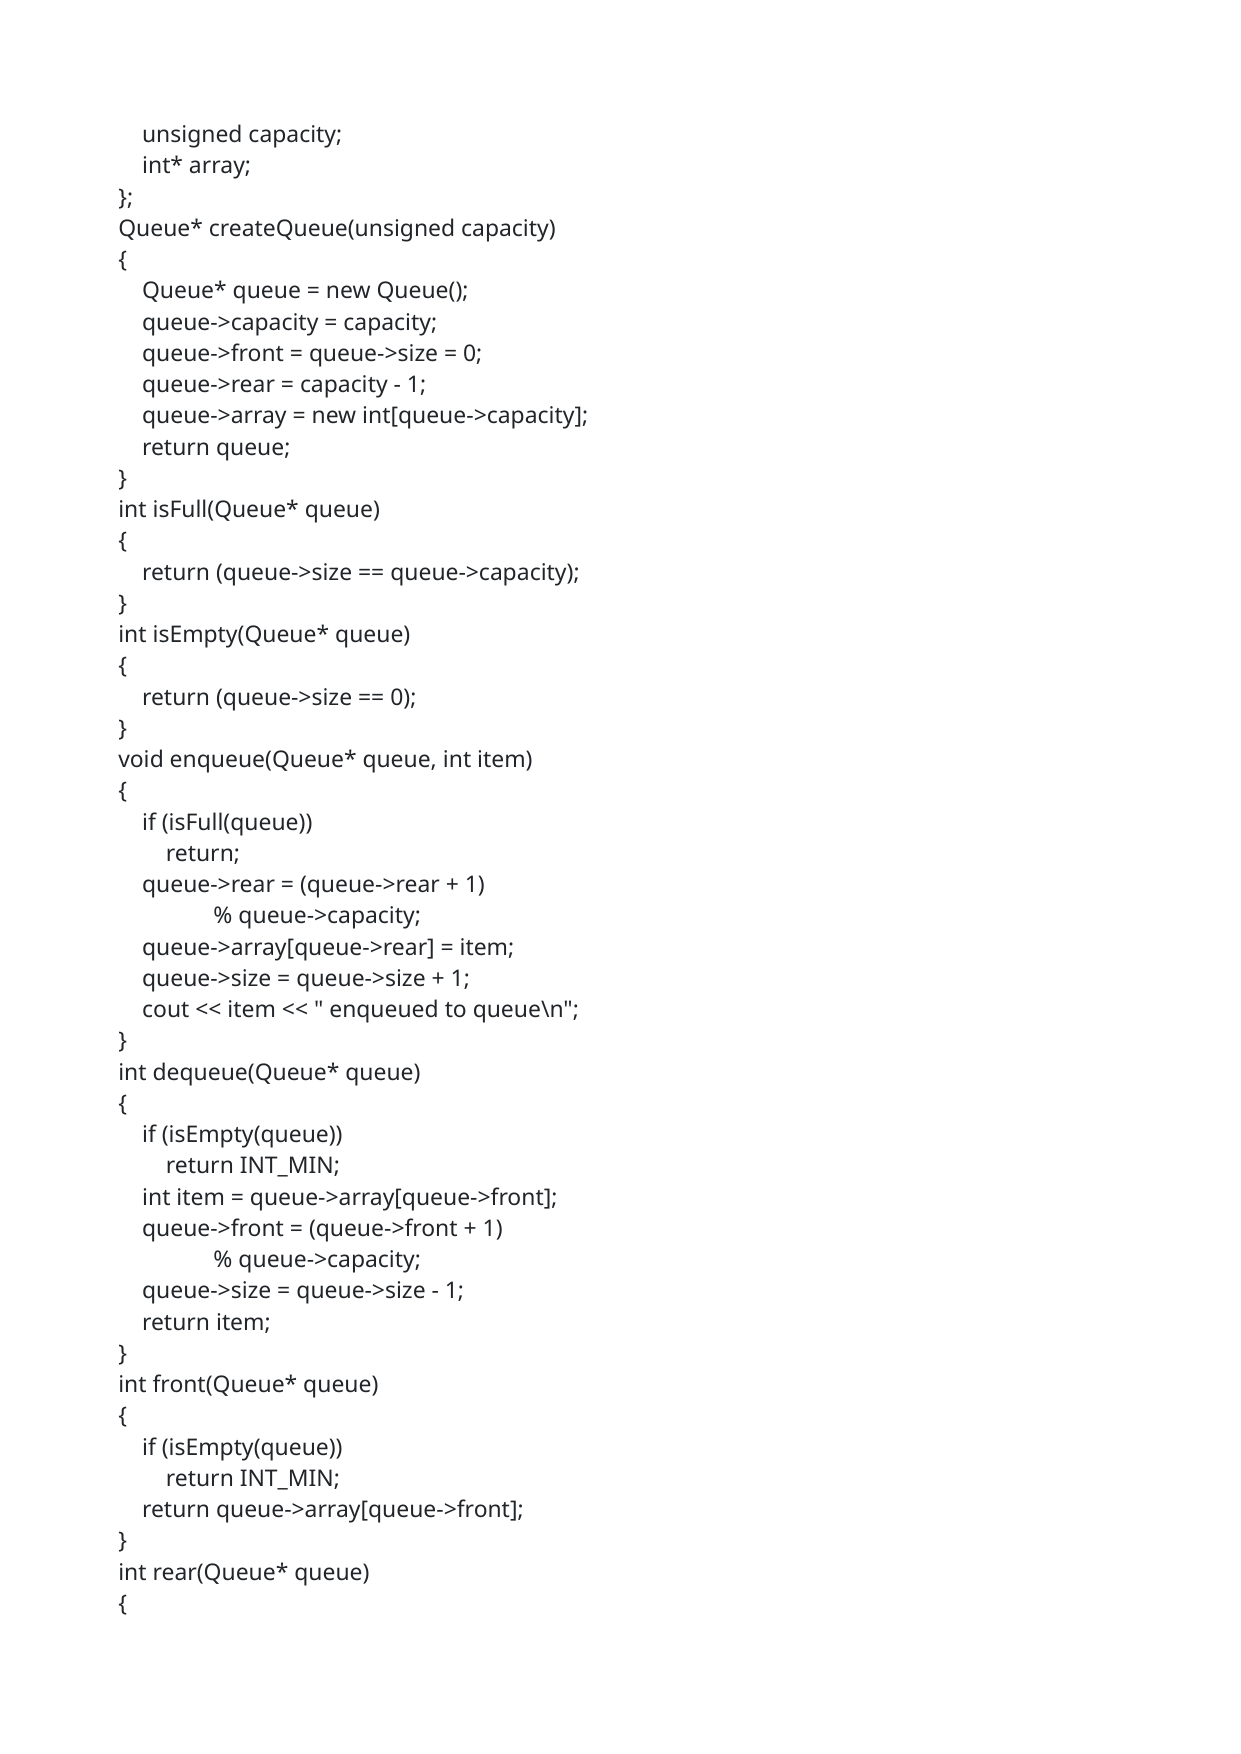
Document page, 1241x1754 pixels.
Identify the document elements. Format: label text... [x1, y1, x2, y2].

text if (isFull(queue)) [118, 806, 1122, 837]
text int isEmpty(Queue* queue) [118, 618, 1122, 649]
text void enqueue(Queue* queue, int item) [118, 743, 1122, 774]
text { [118, 243, 1122, 274]
text { [118, 1587, 1122, 1618]
text int front(Queue* queue) [118, 1368, 1122, 1399]
text { [118, 1087, 1122, 1118]
text unsigned capacity; [118, 118, 1122, 149]
text queue->rear = capacity - 1; [118, 368, 1122, 399]
text % queue->capacity; [118, 899, 1122, 931]
text queue->size = queue->size + 1; [118, 962, 1122, 993]
text return; [118, 837, 1122, 868]
text { [118, 524, 1122, 556]
text int isFull(Queue* queue) [118, 493, 1122, 524]
text } [118, 1524, 1122, 1556]
text } [118, 1337, 1122, 1368]
text } [118, 1024, 1122, 1056]
text queue->front = queue->size = 0; [118, 337, 1122, 368]
text { [118, 774, 1122, 806]
text % queue->capacity; [118, 1243, 1122, 1274]
text queue->array[queue->rear] = item; [118, 931, 1122, 962]
text } [118, 462, 1122, 493]
text int* array; [118, 149, 1122, 181]
text return INT_MIN; [118, 1149, 1122, 1181]
text return item; [118, 1306, 1122, 1337]
text return queue; [118, 431, 1122, 462]
text } [118, 712, 1122, 743]
text return (queue->size == 0); [118, 681, 1122, 712]
text queue->array = new int[queue->capacity]; [118, 399, 1122, 431]
text } [118, 587, 1122, 618]
text return queue->array[queue->front]; [118, 1493, 1122, 1524]
text { [118, 1399, 1122, 1431]
text queue->capacity = capacity; [118, 306, 1122, 337]
text if (isEmpty(queue)) [118, 1118, 1122, 1149]
text queue->size = queue->size - 1; [118, 1274, 1122, 1306]
text Queue* createQueue(unsigned capacity) [118, 212, 1122, 243]
text int dequeue(Queue* queue) [118, 1056, 1122, 1087]
text }; [118, 181, 1122, 212]
text int item = queue->array[queue->front]; [118, 1181, 1122, 1212]
text { [118, 649, 1122, 681]
text int rear(Queue* queue) [118, 1556, 1122, 1587]
text queue->front = (queue->front + 1) [118, 1212, 1122, 1243]
text Queue* queue = new Queue(); [118, 274, 1122, 306]
text return (queue->size == queue->capacity); [118, 556, 1122, 587]
text return INT_MIN; [118, 1462, 1122, 1493]
text queue->rear = (queue->rear + 1) [118, 868, 1122, 899]
text cout << item << " enqueued to queue\n"; [118, 993, 1122, 1024]
text if (isEmpty(queue)) [118, 1431, 1122, 1462]
